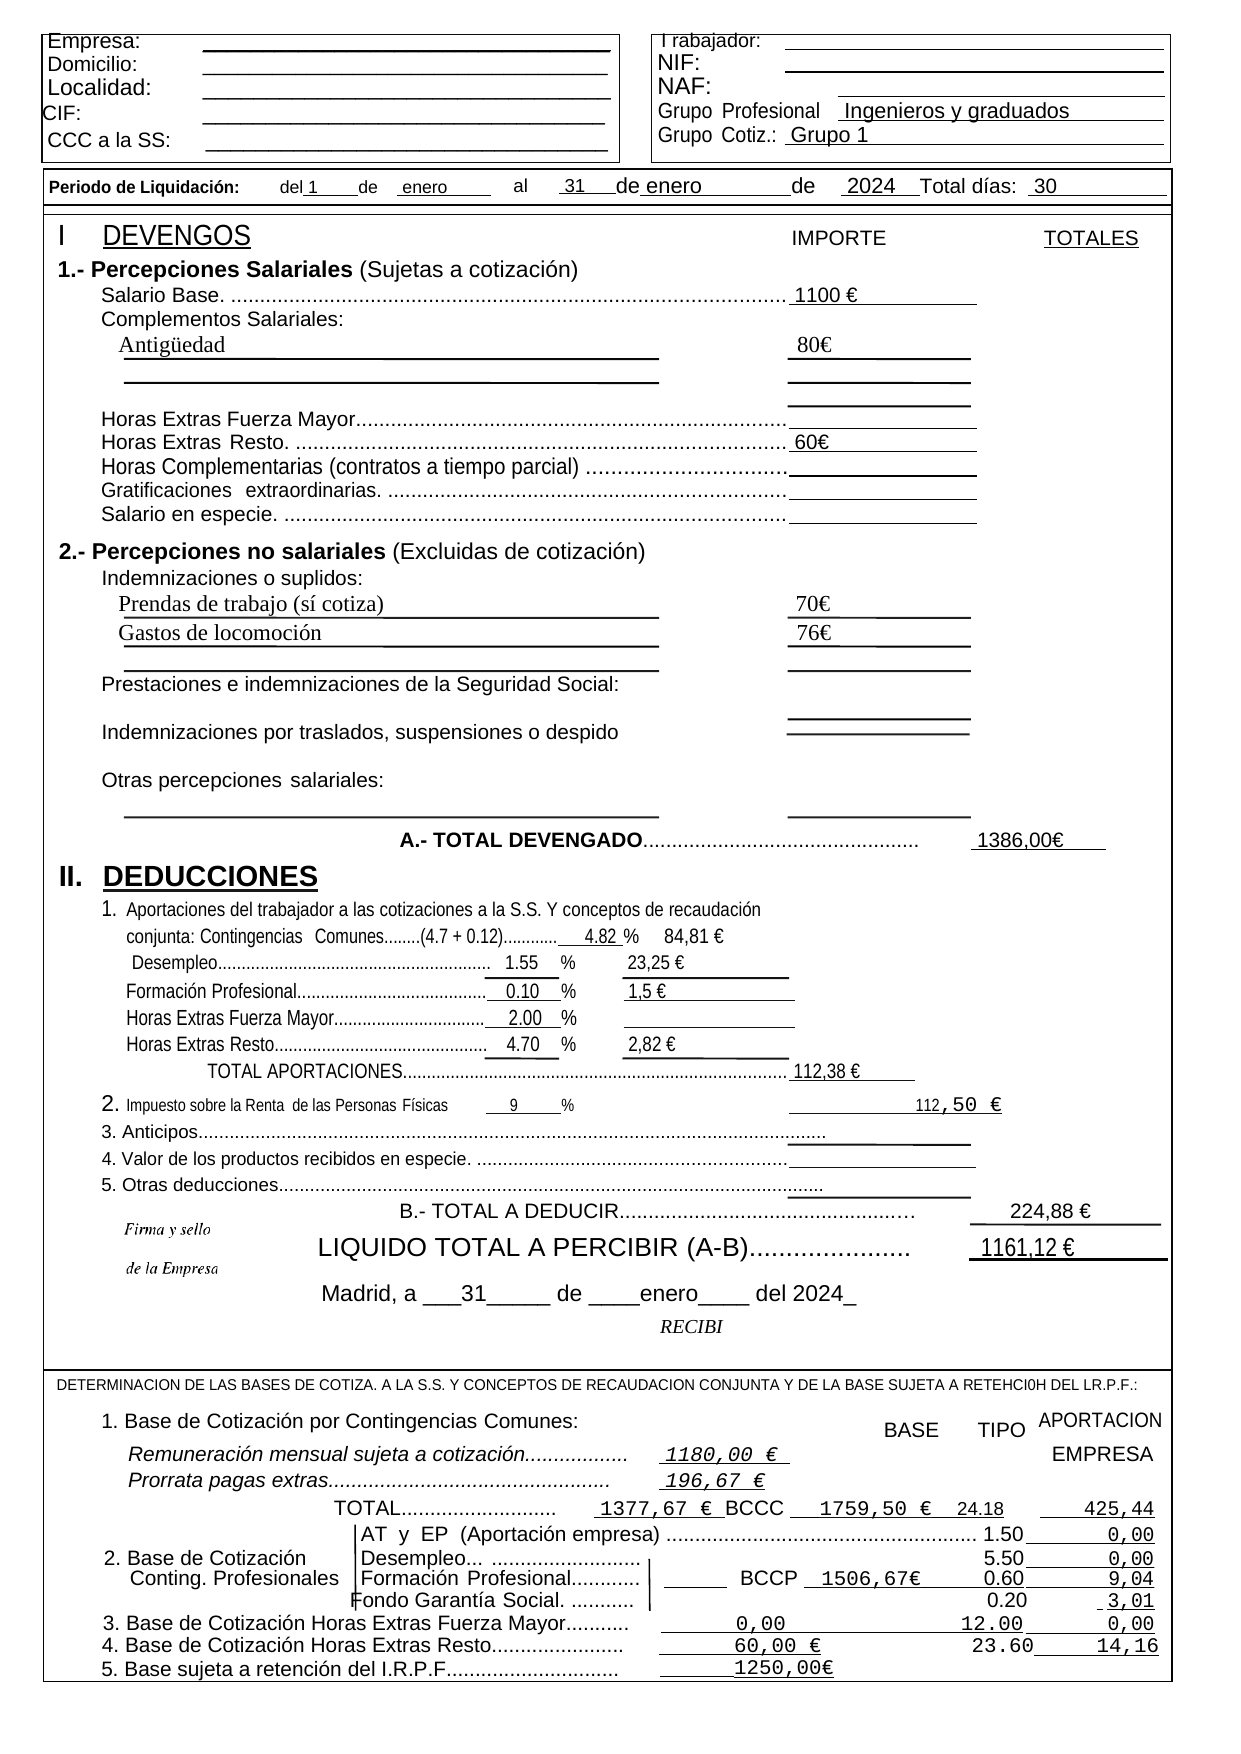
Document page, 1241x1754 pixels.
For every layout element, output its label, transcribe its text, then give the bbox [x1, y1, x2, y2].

text Domicilio: ___________________________________ [47, 54, 616, 75]
text Empresa: __________________________________ [47, 33, 620, 53]
text I rabajador: [661, 33, 1171, 51]
table_cell [44, 206, 1171, 213]
table_header Periodo de Liquidación: del 1 de enero al 31 de enero de 2024 Total días: 30 [44, 170, 1171, 204]
table_cell I DEVENGOS IMPORTE TOTALES 1.- Percepciones Salariales (Sujetas a cotización) Salario Base. 1100 € Complementos Salariales: Antigüedad 80€ Horas Extras Fuerza Mayor Horas Extras Resto. 60€ Horas Complementarias (contratos a tiempo parcial) Gratificaciones extraordinarias. Salario en especie. 2.- Percepciones no salariales (Excluidas de cotización) Indemnizaciones o suplidos: Prendas de trabajo (sí cotiza) 70€ Gastos de locomoción 76€ Prestaciones e indemnizaciones de la Seguridad Social: Indemnizaciones por traslados, suspensiones o despido Otras percepciones salariales: A.- TOTAL DEVENGADO................................................ 1386,00€ DEDUCCIONES Aportaciones del trabajador a las cotizaciones a la S.S. Y conceptos de recaudación conjunta: Contingencias Comunes........(4.7 + 0.12)............ 4.82 % 84,81 € Desempleo.......................................................... 1.55 % 23,25 € Formación Profesional........................................ 0.10 % 1,5 € Horas Extras Fuerza Mayor................................ 2.00 % Horas Extras Resto............................................. 4.70 % 2,82 € TOTAL APORTACIONES. 112,38 € Impuesto sobre la Renta de las Personas Físicas 9 % 112,50 € 3. Anticipos......................................................................................................................... 4. Valor de los productos recibidos en especie. 5. Otras deducciones......................................................................................................... B.- TOTAL A DEDUCIR................................................… 224,88 € LIQUIDO TOTAL A PERCIBIR (A-B)...................... 1161,12 € Madrid, a ___31_____ de ____enero____ del 2024_ RECIBI [44, 215, 1171, 1369]
text CIF: ________________________________ [42, 101, 616, 125]
text NAF: [657, 75, 1171, 99]
text NIF: [657, 51, 1171, 75]
text Localidad: ________________________________ [47, 76, 616, 100]
table_cell DETERMINACION DE LAS BASES DE COTIZA. A LA S.S. Y CONCEPTOS DE RECAUDACION CONJUNTA Y DE LA BASE SUJETA A RETEHCI0H DEL LR.P.F.: 1. Base de Cotización por Contingencias Comunes: BASE TIPO APORTACION Remuneración mensual sujeta a cotización.................. 1180,00 € EMPRESA Prorrata pagas extras................................................. 196,67 € TOTAL........................... 1377,67 € BCCC 1759,50 € 24.18 425,44 AT y EP (Aportación empresa) ...................................................... 1.50 0,00 2. Base de Cotización Desempleo... .......................... 5.50 0,00 Conting. Profesionales Formación Profesional............ BCCP 1506,67€ 0.60 9,04 Fondo Garantía Social. ........... 0.20 3,01 3. Base de Cotización Horas Extras Fuerza Mayor........... 0,00 12.00 0,00 4. Base de Cotización Horas Extras Resto....................... 60,00 € 23.60 14,16 5. Base sujeta a retención del I.R.P.F.............................. 1250,00€ [44, 1371, 1171, 1681]
text CCC a la SS: ________________________________ [47, 126, 620, 152]
text Grupo Profesional Ingenieros y graduados Grupo Cotiz.: Grupo 1 [658, 100, 1166, 147]
picture [126, 1262, 218, 1277]
